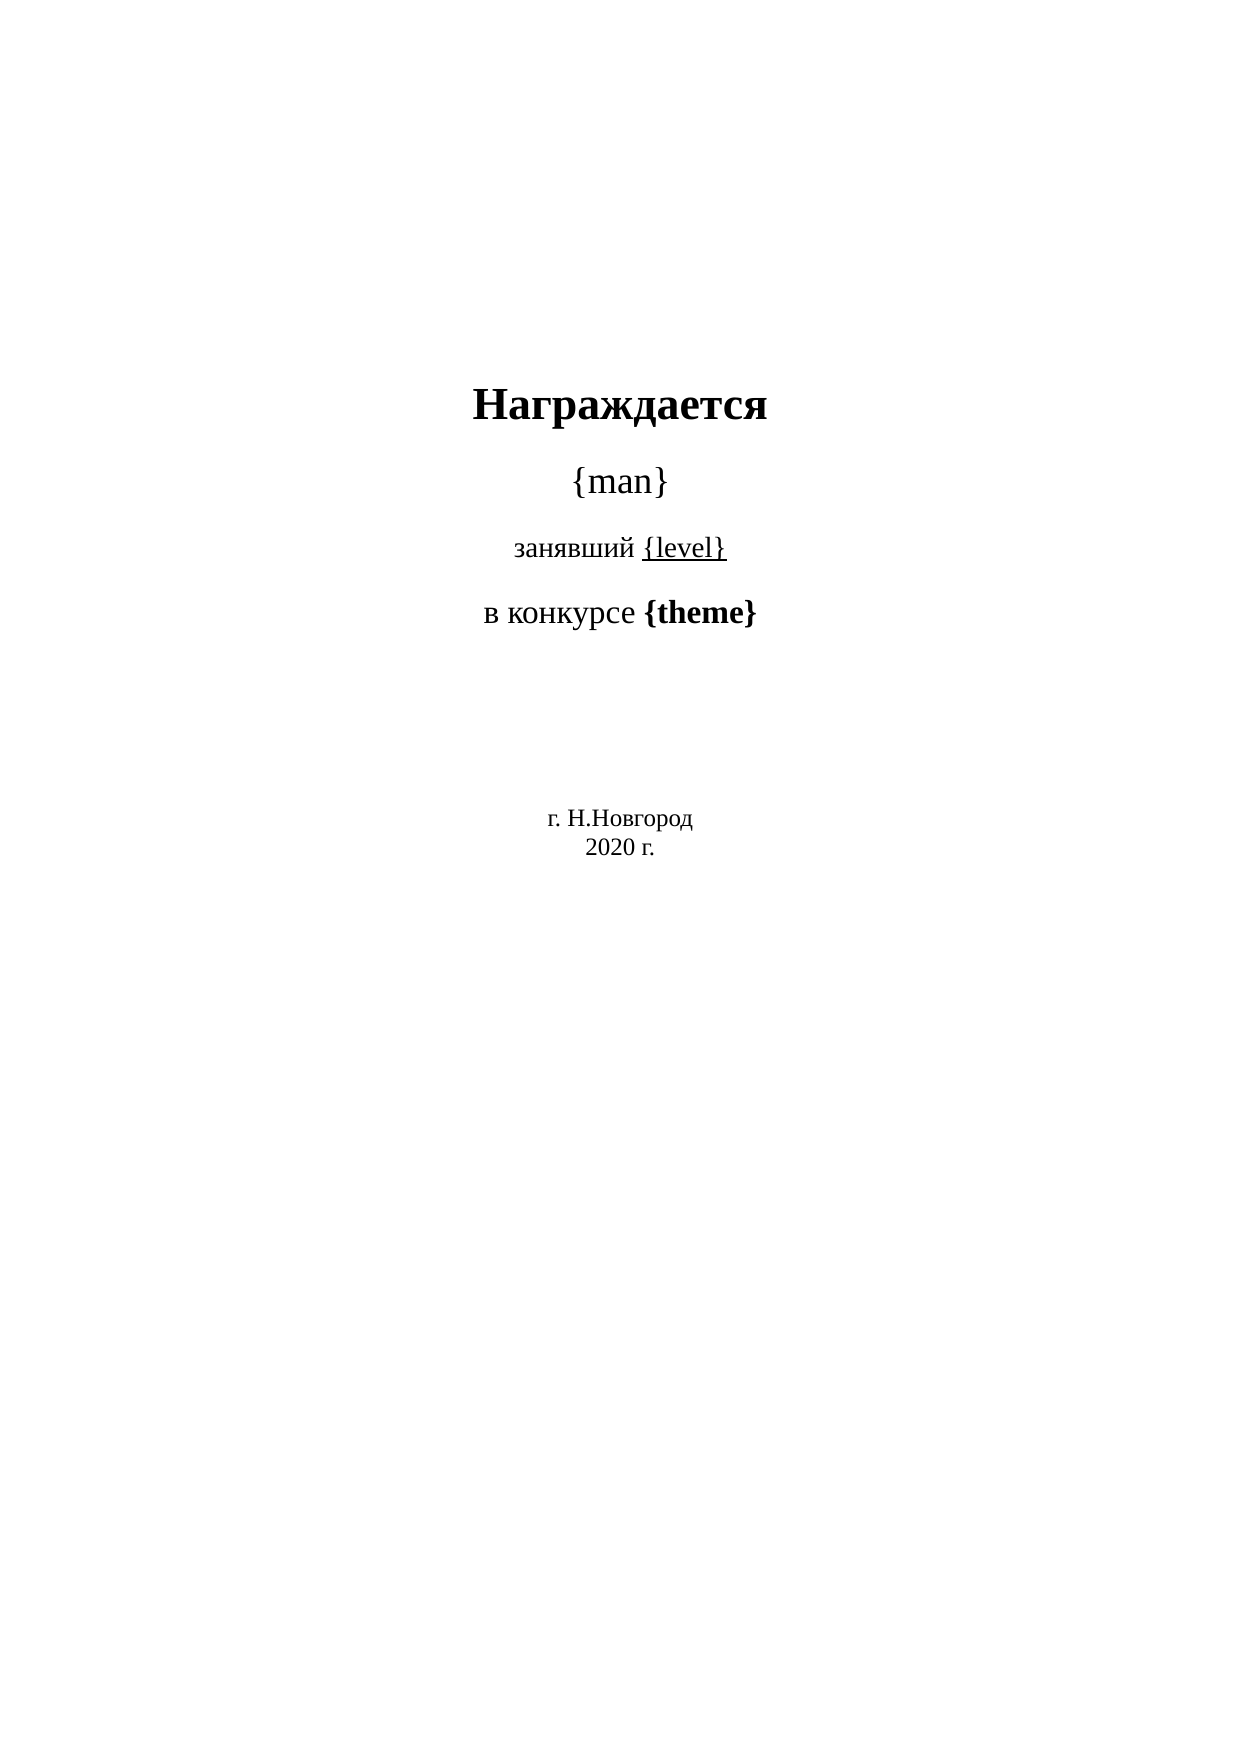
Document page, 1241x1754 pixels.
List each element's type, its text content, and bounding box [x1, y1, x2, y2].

text г. Н.Новгород [118, 803, 1122, 832]
text в конкурсе {theme} [118, 592, 1122, 631]
text 2020 г. [118, 832, 1122, 861]
text {man} [118, 458, 1122, 501]
text занявший {level} [118, 530, 1122, 564]
text Награждается [118, 377, 1122, 429]
